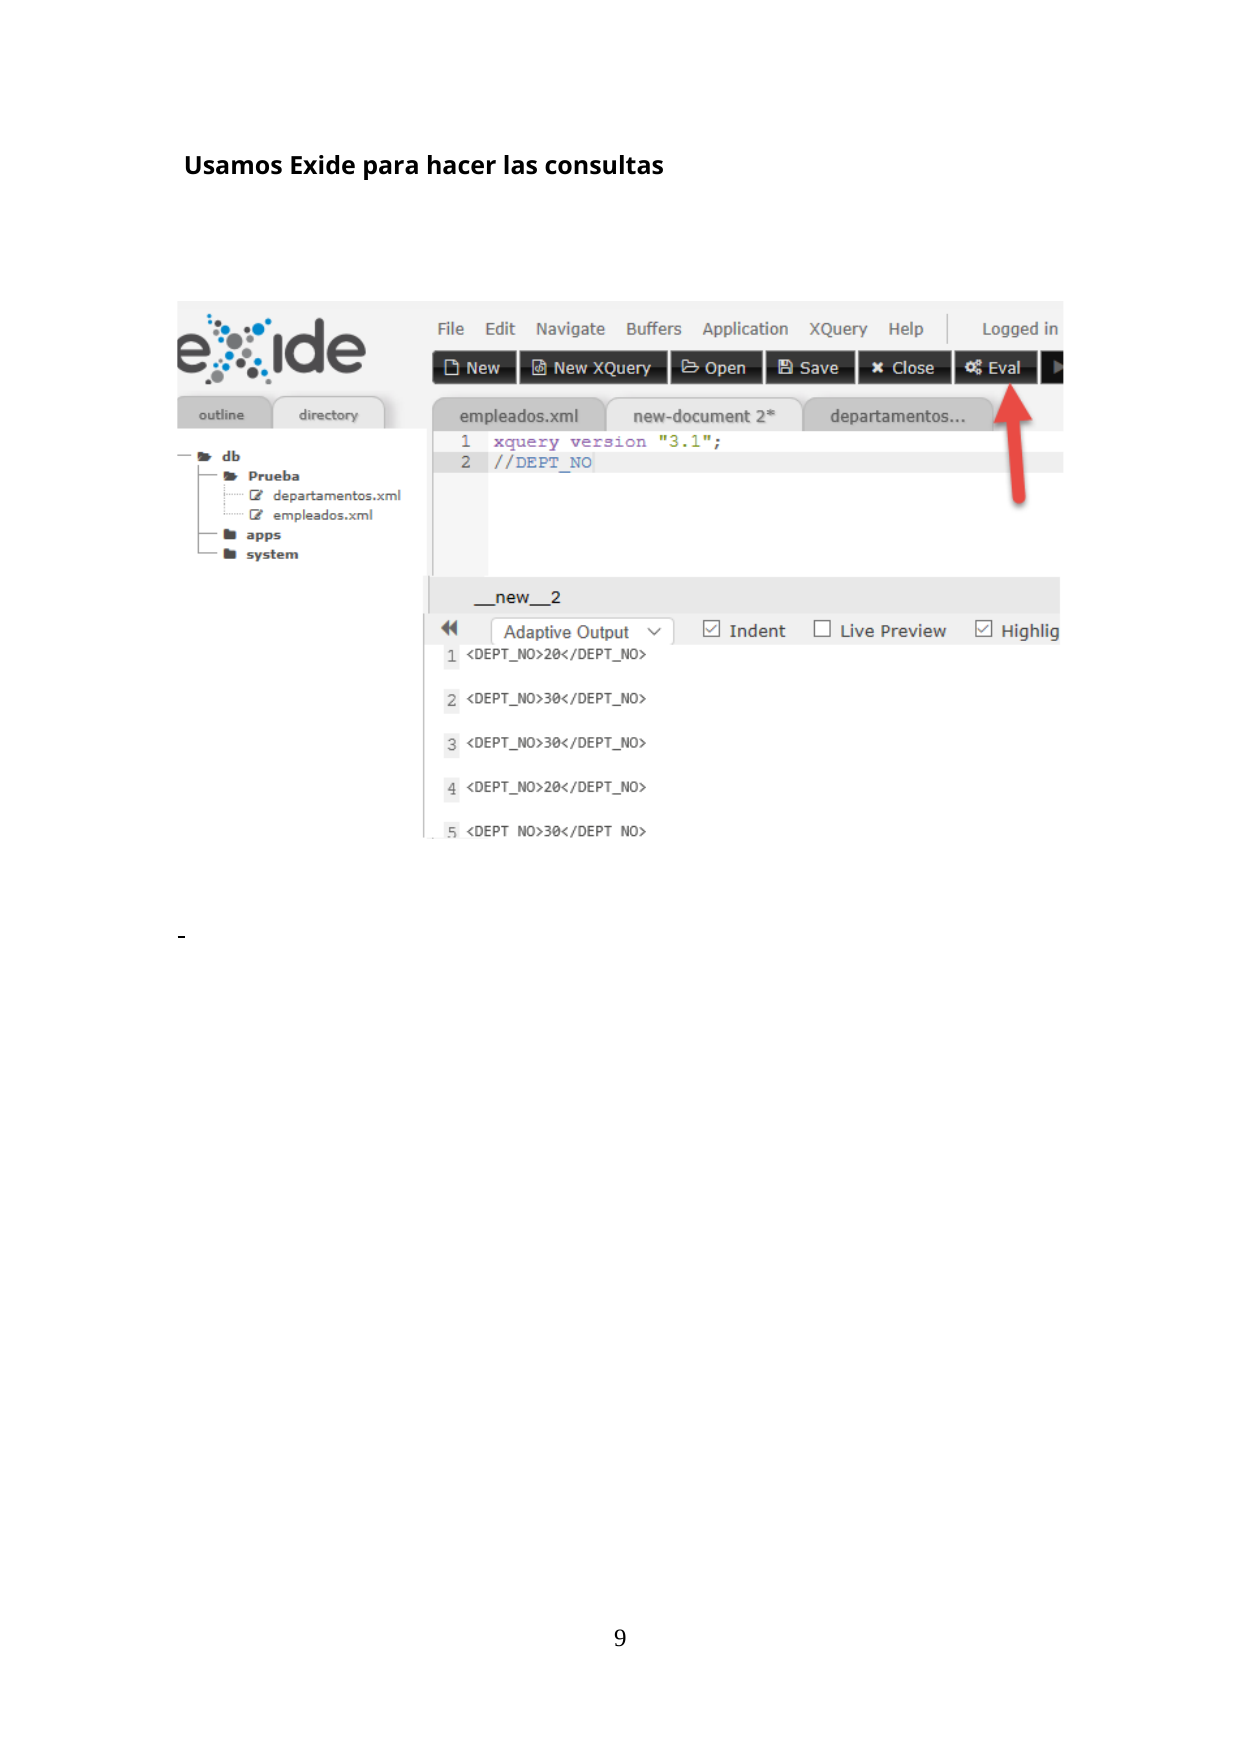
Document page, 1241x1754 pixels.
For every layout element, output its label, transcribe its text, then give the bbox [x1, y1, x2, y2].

picture [177, 301, 1064, 839]
text Usamos Exide para hacer las consultas [177, 148, 1063, 182]
